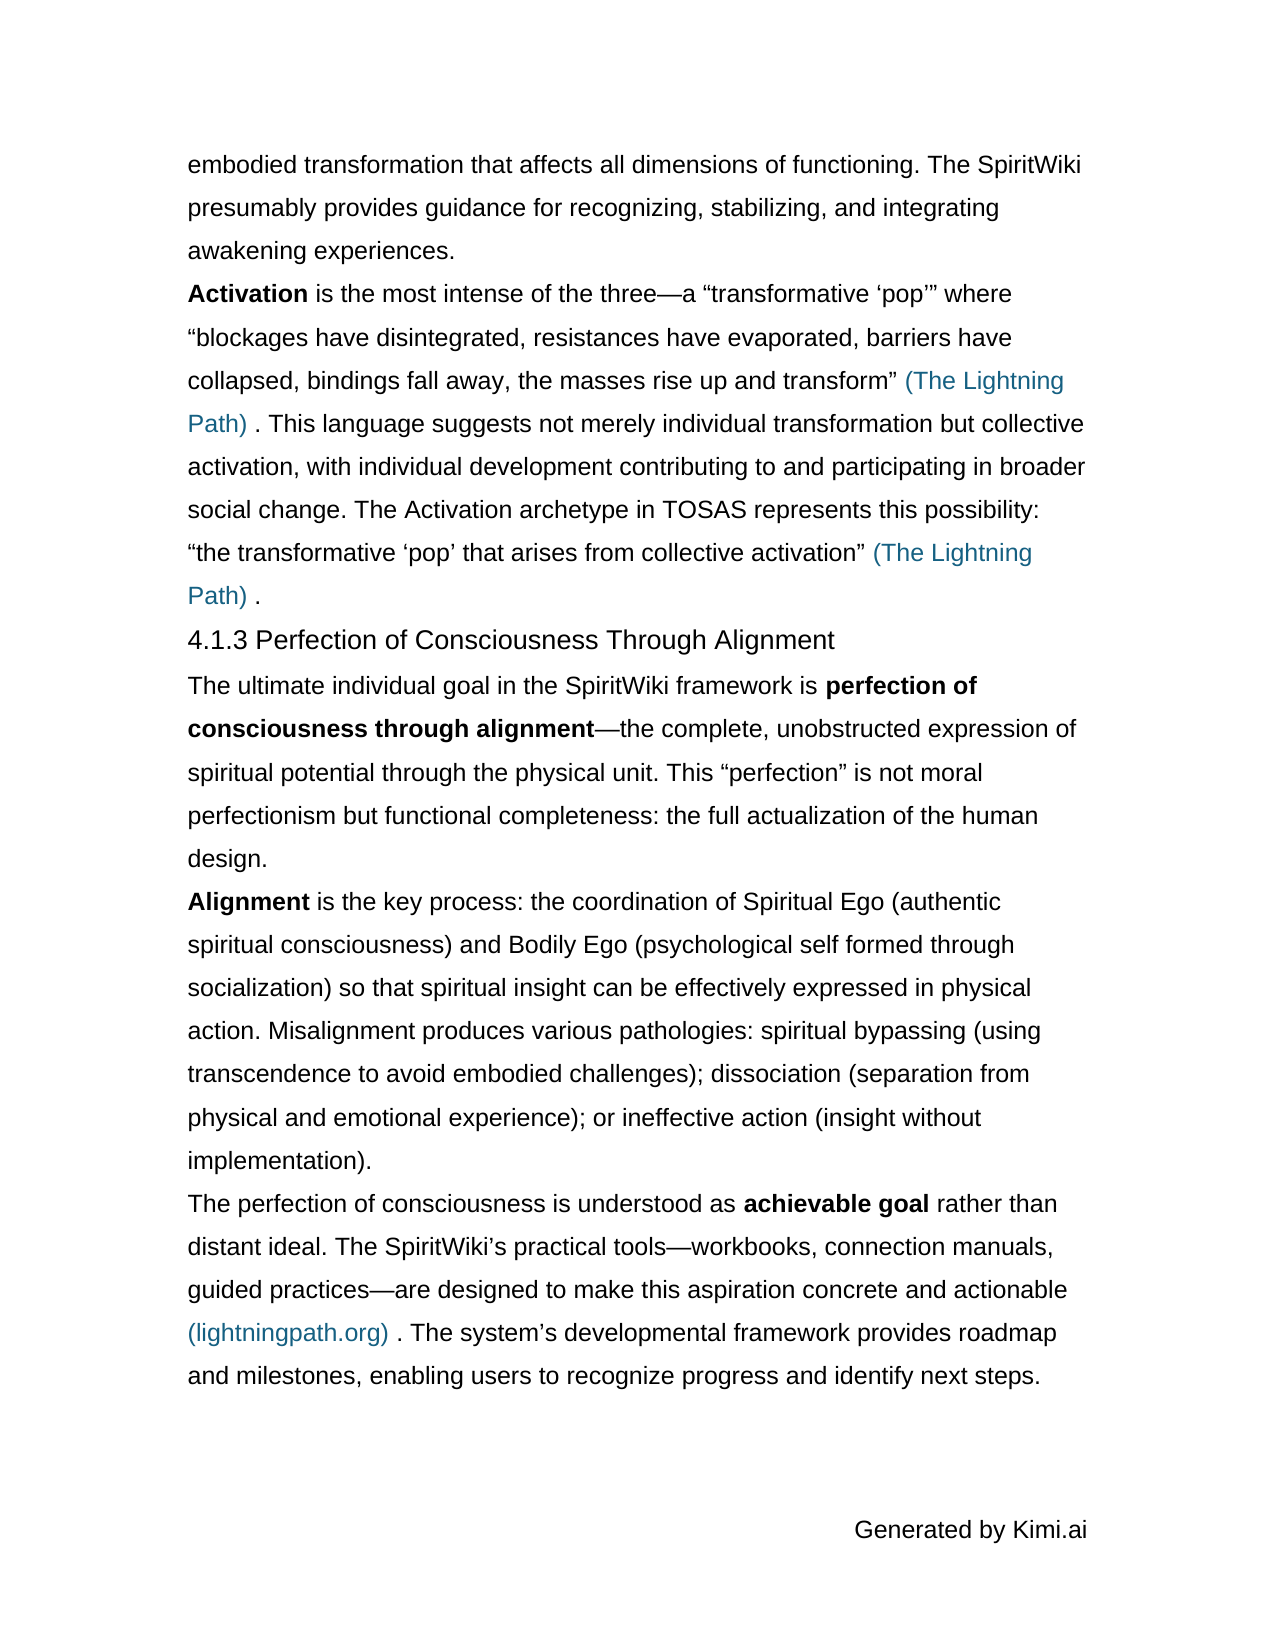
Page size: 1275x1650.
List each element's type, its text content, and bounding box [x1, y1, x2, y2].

text embodied transformation that affects all dimensions of functioning. The SpiritWiki presumably provides guidance for recognizing, stabilizing, and integrating awakening experiences. [187, 150, 1087, 265]
text The perfection of consciousness is understood as achievable goal rather than distant ideal. The SpiritWiki’s practical tools—workbooks, connection manuals, guided practices—are designed to make this aspiration concrete and actionable (lightningpath.org) . The system’s developmental framework provides roadmap and milestones, enabling users to recognize progress and identify next steps. [187, 1189, 1087, 1390]
text Alignment is the key process: the coordination of Spiritual Ego (authentic spiritual consciousness) and Bodily Ego (psychological self formed through socialization) so that spiritual insight can be effectively expressed in physical action. Misalignment produces various pathologies: spiritual bypassing (using transcendence to avoid embodied challenges); dissociation (separation from physical and emotional experience); or ineffective action (insight without implementation). [187, 887, 1087, 1174]
text The ultimate individual goal in the SpiritWiki framework is perfection of consciousness through alignment—the complete, unobstructed expression of spiritual potential through the physical unit. This “perfection” is not moral perfectionism but functional completeness: the full actualization of the human design. [187, 671, 1087, 872]
subtitle 4.1.3 Perfection of Consciousness Through Alignment [187, 624, 1087, 656]
text Activation is the most intense of the three—a “transformative ‘pop’” where “blockages have disintegrated, resistances have evaporated, barriers have collapsed, bindings fall away, the masses rise up and transform” (The Lightning Path) . This language suggests not merely individual transformation but collective activation, with individual development contributing to and participating in broader social change. The Activation archetype in TOSAS represents this possibility: “the transformative ‘pop’ that arises from collective activation” (The Lightning Path) . [187, 279, 1087, 610]
